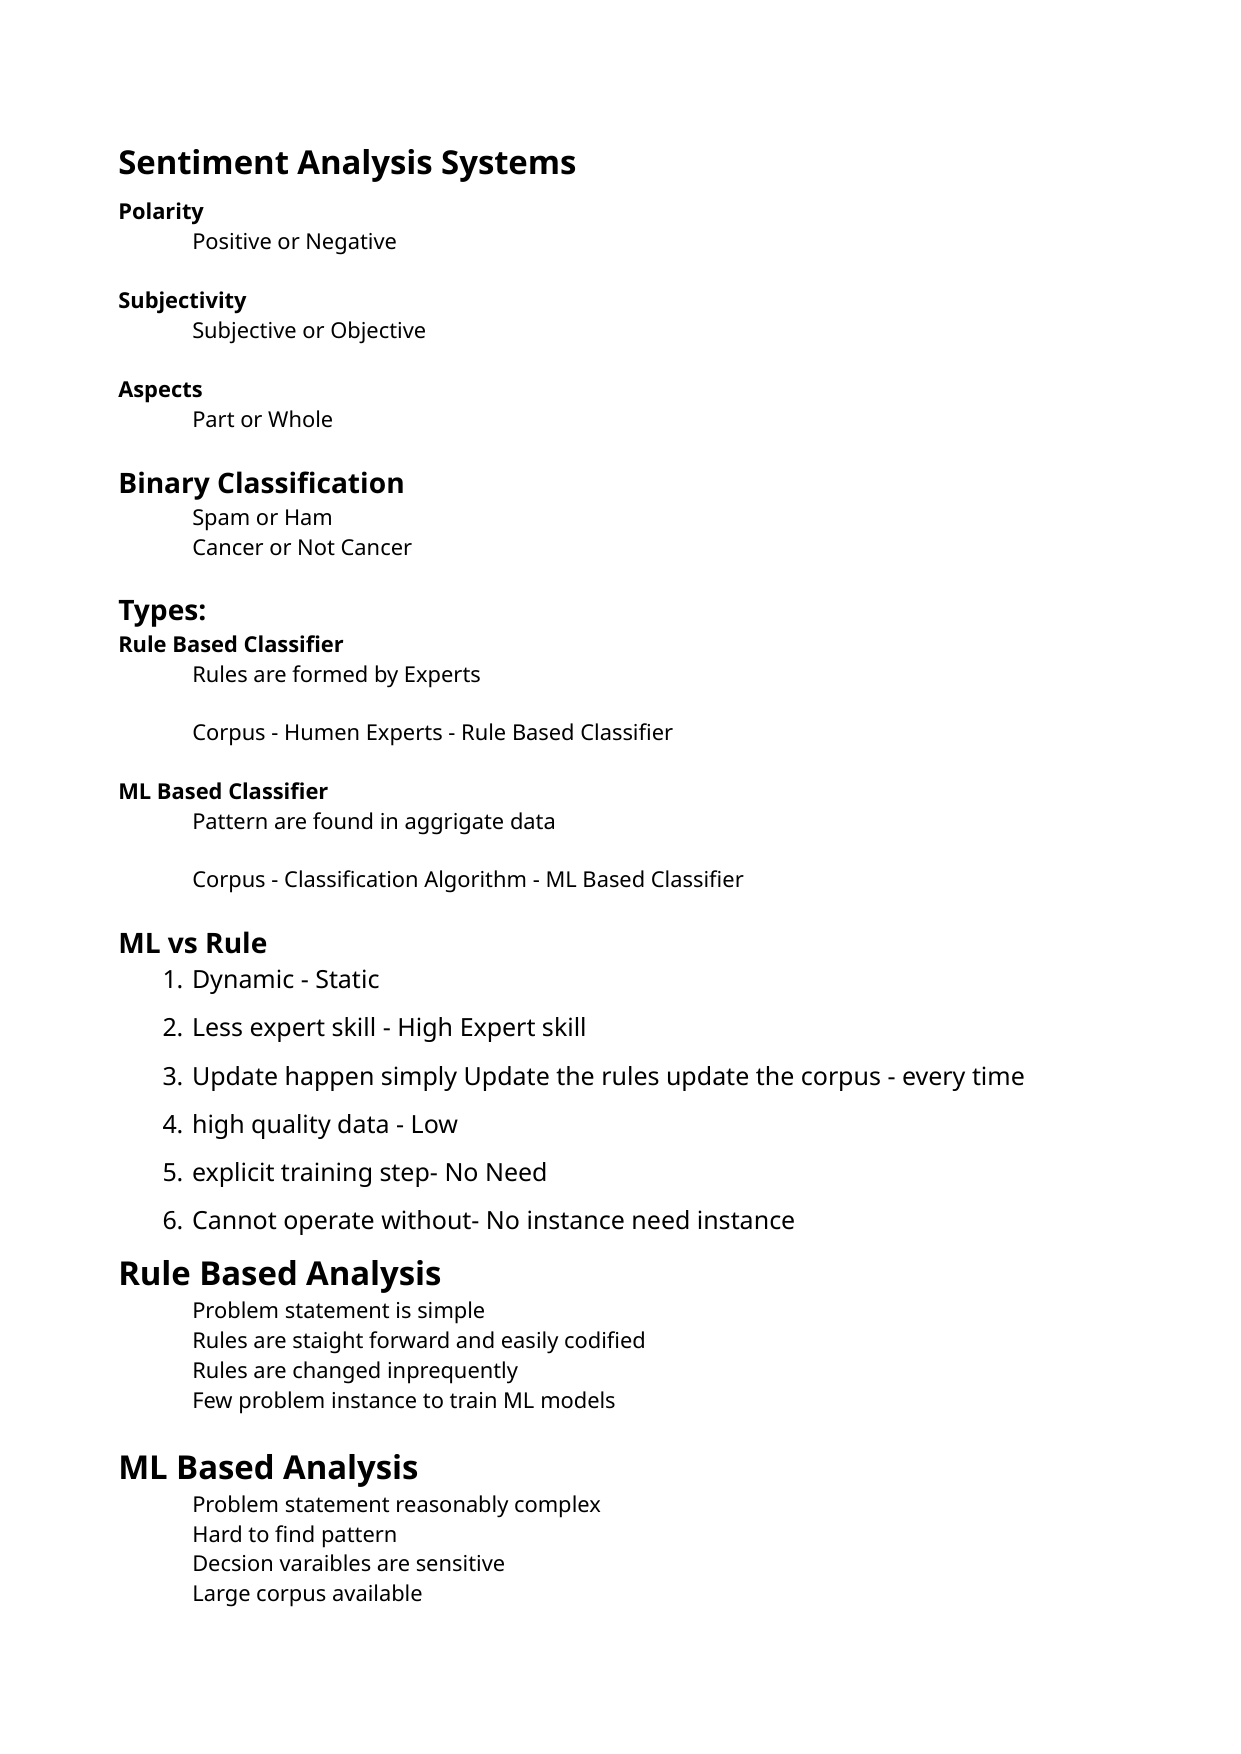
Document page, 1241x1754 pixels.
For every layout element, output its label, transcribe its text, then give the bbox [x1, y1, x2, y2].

list Cannot operate without- No instance need instance [162, 1203, 1122, 1237]
subtitle ML vs Rule [118, 924, 1122, 962]
text Rules are formed by Experts [118, 659, 1122, 689]
list Dynamic - Static [162, 962, 1122, 996]
text Hard to find pattern [118, 1518, 1122, 1548]
text Cancer or Not Cancer [118, 531, 1122, 561]
subtitle ML Based Analysis [118, 1444, 1122, 1489]
subtitle Types: [118, 591, 1122, 629]
list Less expert skill - High Expert skill [162, 1010, 1122, 1044]
text Problem statement reasonably complex [118, 1489, 1122, 1518]
text Large corpus available [118, 1578, 1122, 1608]
list explicit training step- No Need [162, 1154, 1122, 1188]
text Corpus - Classification Algorithm - ML Based Classifier [118, 864, 1122, 894]
text Part or Whole [118, 404, 1122, 434]
list Update happen simply Update the rules update the corpus - every time [162, 1058, 1122, 1092]
text Rules are changed inprequently [118, 1355, 1122, 1385]
text Pattern are found in aggrigate data [118, 806, 1122, 836]
text Spam or Ham [118, 502, 1122, 531]
text Positive or Negative [118, 226, 1122, 256]
text Corpus - Humen Experts - Rule Based Classifier [118, 717, 1122, 747]
text Problem statement is simple [118, 1295, 1122, 1325]
subtitle Binary Classification [118, 463, 1122, 502]
text Rules are staight forward and easily codified [118, 1325, 1122, 1355]
subtitle Sentiment Analysis Systems [118, 139, 1122, 184]
subtitle Rule Based Classifier [118, 629, 1122, 659]
subtitle Rule Based Analysis [118, 1251, 1122, 1295]
subtitle Subjectivity [118, 285, 1122, 315]
subtitle ML Based Classifier [118, 776, 1122, 806]
text Subjective or Objective [118, 315, 1122, 345]
text Decsion varaibles are sensitive [118, 1548, 1122, 1578]
subtitle Polarity [118, 196, 1122, 226]
subtitle Aspects [118, 374, 1122, 404]
text Few problem instance to train ML models [118, 1385, 1122, 1414]
list high quality data - Low [162, 1106, 1122, 1140]
